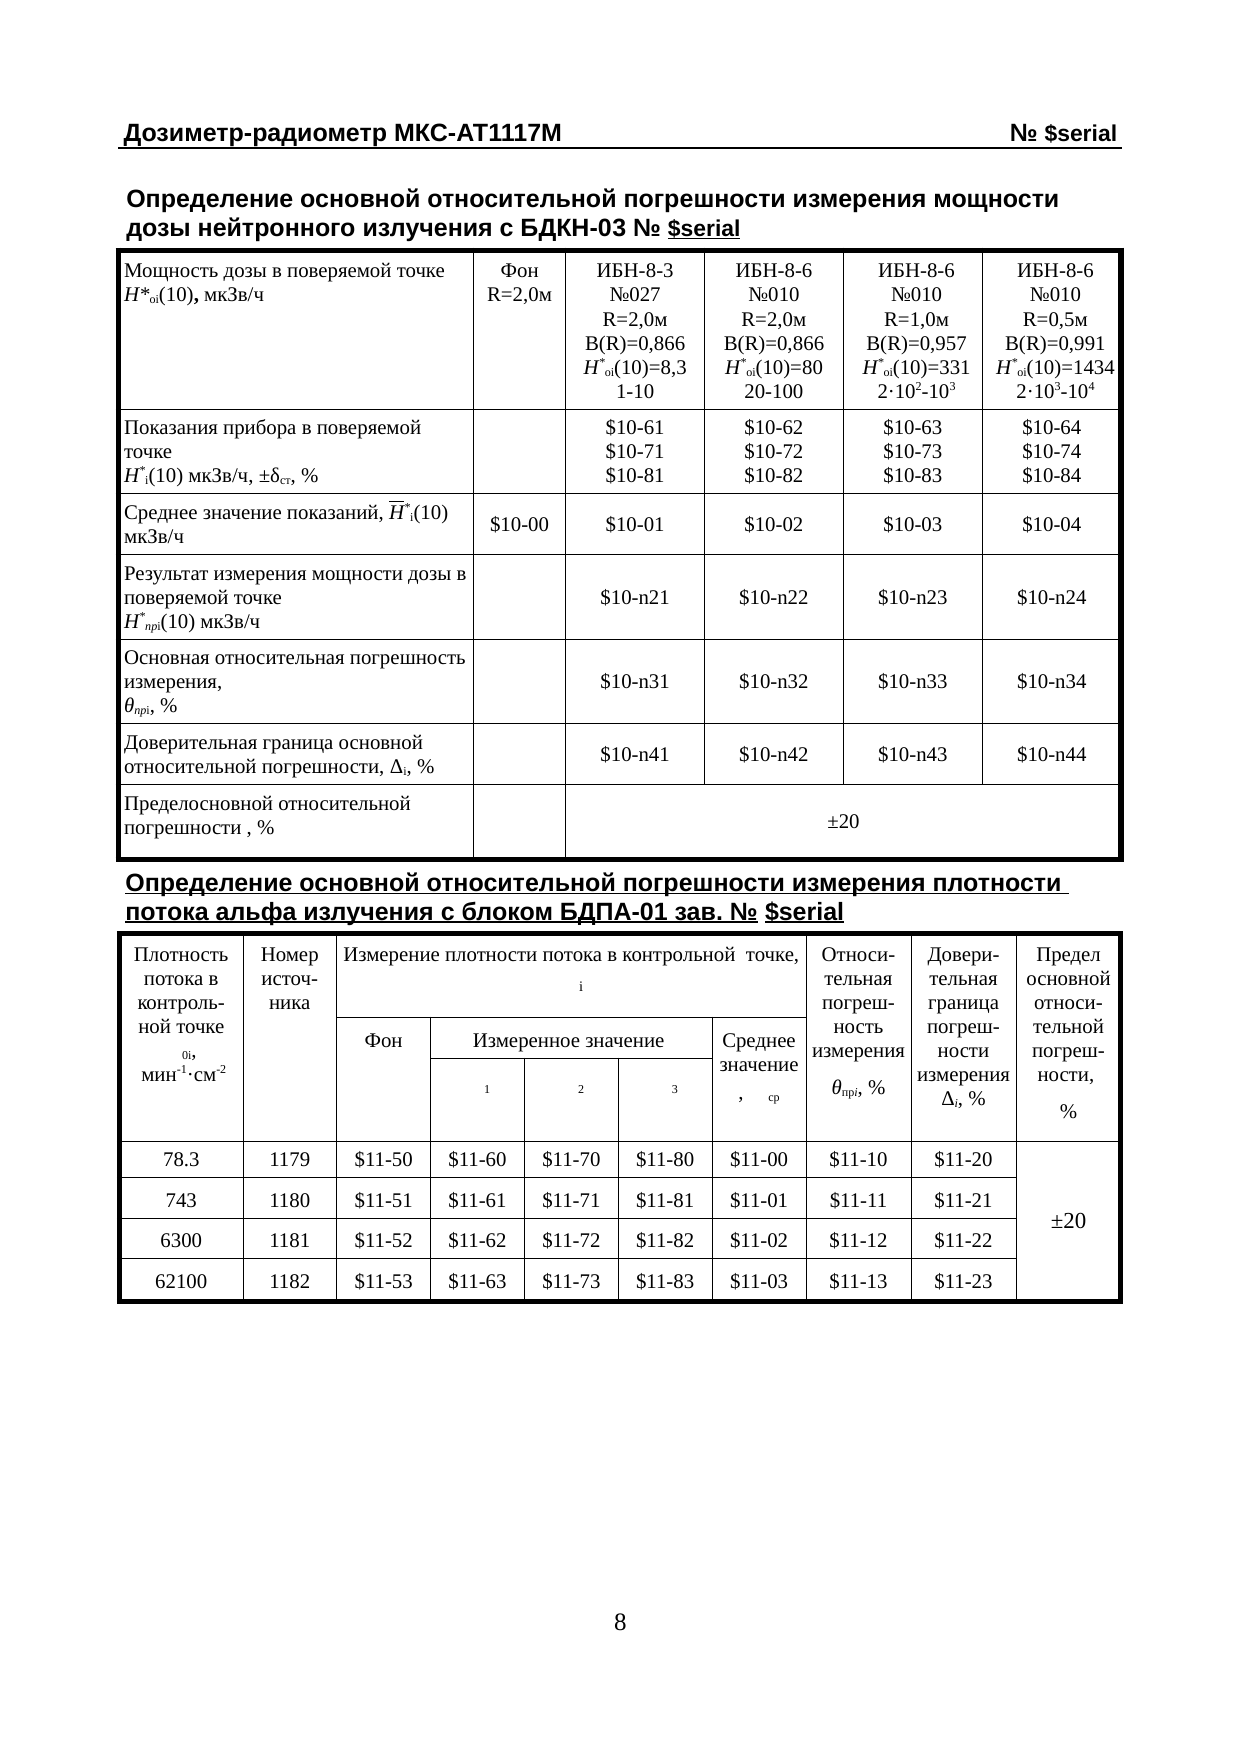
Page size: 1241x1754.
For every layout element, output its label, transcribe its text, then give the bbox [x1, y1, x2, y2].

table_cell $10-n31 [566, 640, 704, 723]
table_cell $11-20 [912, 1142, 1016, 1177]
table_cell $11-70 [525, 1142, 618, 1177]
table_cell $11-83 [619, 1259, 712, 1299]
table_cell $11-63 [431, 1259, 524, 1299]
table_cell Среднее значение показаний, H*i(10) мкЗв/ч [121, 494, 473, 554]
table_cell $10-n21 [566, 555, 704, 638]
table_cell $10-03 [844, 494, 982, 554]
table_cell ±20 [566, 785, 1118, 857]
table_cell [474, 555, 565, 638]
table_cell 743 [122, 1178, 243, 1217]
table_cell $10-01 [566, 494, 704, 554]
table_cell Предел основной относи-тельной погреш-ности, % [1017, 936, 1118, 1141]
table_cell $10-n41 [566, 724, 704, 784]
table_cell $11-03 [713, 1259, 806, 1299]
table_cell $11-10 [807, 1142, 911, 1177]
table_cell $10-n32 [705, 640, 843, 723]
table_cell $11-71 [525, 1178, 618, 1217]
table_cell Доверительная граница основной относительной погрешности, Δi, % [121, 724, 473, 784]
table_cell Пределосновной относительной погрешности , % [121, 785, 473, 857]
table_cell Измеренное значение [431, 1018, 712, 1057]
table_cell 3 [619, 1059, 712, 1141]
table_cell [474, 640, 565, 723]
table_cell ИБН-8-3 №027 R=2,0м B(R)=0,866 H*oi(10)=8,3 1-10 [566, 253, 704, 408]
table_cell [474, 724, 565, 784]
table_cell $11-50 [337, 1142, 430, 1177]
table_cell Номер источ-ника [244, 936, 336, 1141]
table_cell $11-11 [807, 1178, 911, 1217]
table_cell $11-21 [912, 1178, 1016, 1217]
table_cell 78.3 [122, 1142, 243, 1177]
table_cell 1179 [244, 1142, 336, 1177]
table_cell $11-61 [431, 1178, 524, 1217]
table_cell [474, 785, 565, 857]
table_cell $10-n33 [844, 640, 982, 723]
table_cell $11-23 [912, 1259, 1016, 1299]
table_cell $10-61 $10-71 $10-81 [566, 410, 704, 493]
table_cell $10-n24 [983, 555, 1118, 638]
table_cell $10-00 [474, 494, 565, 554]
table_header Определение основной относительной погрешности измерения плотности потока альфа излучения с блоком БДПА-01 зав. № $serial [119, 862, 1121, 931]
table_cell Мощность дозы в поверяемой точке H*oi(10), мкЗв/ч [121, 253, 473, 408]
table_cell ИБН-8-6 №010 R=1,0м B(R)=0,957 H*oi(10)=331 2·102-103 [844, 253, 982, 408]
table_cell $11-60 [431, 1142, 524, 1177]
table_cell $10-n44 [983, 724, 1118, 784]
table_cell $11-02 [713, 1219, 806, 1258]
table_cell Среднее значение, ср [713, 1018, 806, 1141]
table_cell Относи-тельная погреш-ность измерения θпрi, % [807, 936, 911, 1141]
table_cell $10-04 [983, 494, 1118, 554]
table_cell 1181 [244, 1219, 336, 1258]
table_cell Показания прибора в поверяемой точке H*i(10) мкЗв/ч, ±δст, % [121, 410, 473, 493]
table_cell ±20 [1017, 1142, 1118, 1299]
table_cell $11-22 [912, 1219, 1016, 1258]
table_cell $11-62 [431, 1219, 524, 1258]
table_cell $10-n22 [705, 555, 843, 638]
table_cell $10-n42 [705, 724, 843, 784]
table_cell Фон R=2,0м [474, 253, 565, 408]
table_cell $11-82 [619, 1219, 712, 1258]
table_cell $11-53 [337, 1259, 430, 1299]
table_cell Довери-тельная граница погреш-ности измерения Δi, % [912, 936, 1016, 1141]
table_cell $10-63 $10-73 $10-83 [844, 410, 982, 493]
table_cell Результат измерения мощности дозы в поверяемой точке H*прi(10) мкЗв/ч [121, 555, 473, 638]
table_cell $11-52 [337, 1219, 430, 1258]
table_cell $10-n23 [844, 555, 982, 638]
table_cell $10-02 [705, 494, 843, 554]
table_cell $11-81 [619, 1178, 712, 1217]
table_cell $11-73 [525, 1259, 618, 1299]
table_cell $10-64 $10-74 $10-84 [983, 410, 1118, 493]
table_header Определение основной относительной погрешности измерения мощности дозы нейтронного излучения с БДКН-03 № $serial [118, 179, 1121, 247]
table_cell ИБН-8-6 №010 R=0,5м B(R)=0,991 H*oi(10)=1434 2·103-104 [983, 253, 1118, 408]
table_cell ИБН-8-6 №010 R=2,0м B(R)=0,866 H*oi(10)=80 20-100 [705, 253, 843, 408]
table_cell Измерение плотности потока в контрольной точке, i [337, 936, 806, 1017]
table_cell $11-72 [525, 1219, 618, 1258]
table_cell [474, 410, 565, 493]
table_cell 62100 [122, 1259, 243, 1299]
table_cell $11-01 [713, 1178, 806, 1217]
table_cell 1180 [244, 1178, 336, 1217]
table_cell $11-51 [337, 1178, 430, 1217]
table_cell 2 [525, 1059, 618, 1141]
table_cell Плотность потока в контроль-ной точке 0i, мин-1·см-2 [122, 936, 243, 1141]
table_cell $11-12 [807, 1219, 911, 1258]
table_cell 1 [431, 1059, 524, 1141]
table_cell 1182 [244, 1259, 336, 1299]
table_cell 6300 [122, 1219, 243, 1258]
table_cell $11-13 [807, 1259, 911, 1299]
table_cell $10-n43 [844, 724, 982, 784]
table_cell Фон [337, 1018, 430, 1141]
table_cell $10-62 $10-72 $10-82 [705, 410, 843, 493]
table_cell Основная относительная погрешность измерения, θпрi, % [121, 640, 473, 723]
table_cell $11-00 [713, 1142, 806, 1177]
table_cell $11-80 [619, 1142, 712, 1177]
table_cell $10-n34 [983, 640, 1118, 723]
